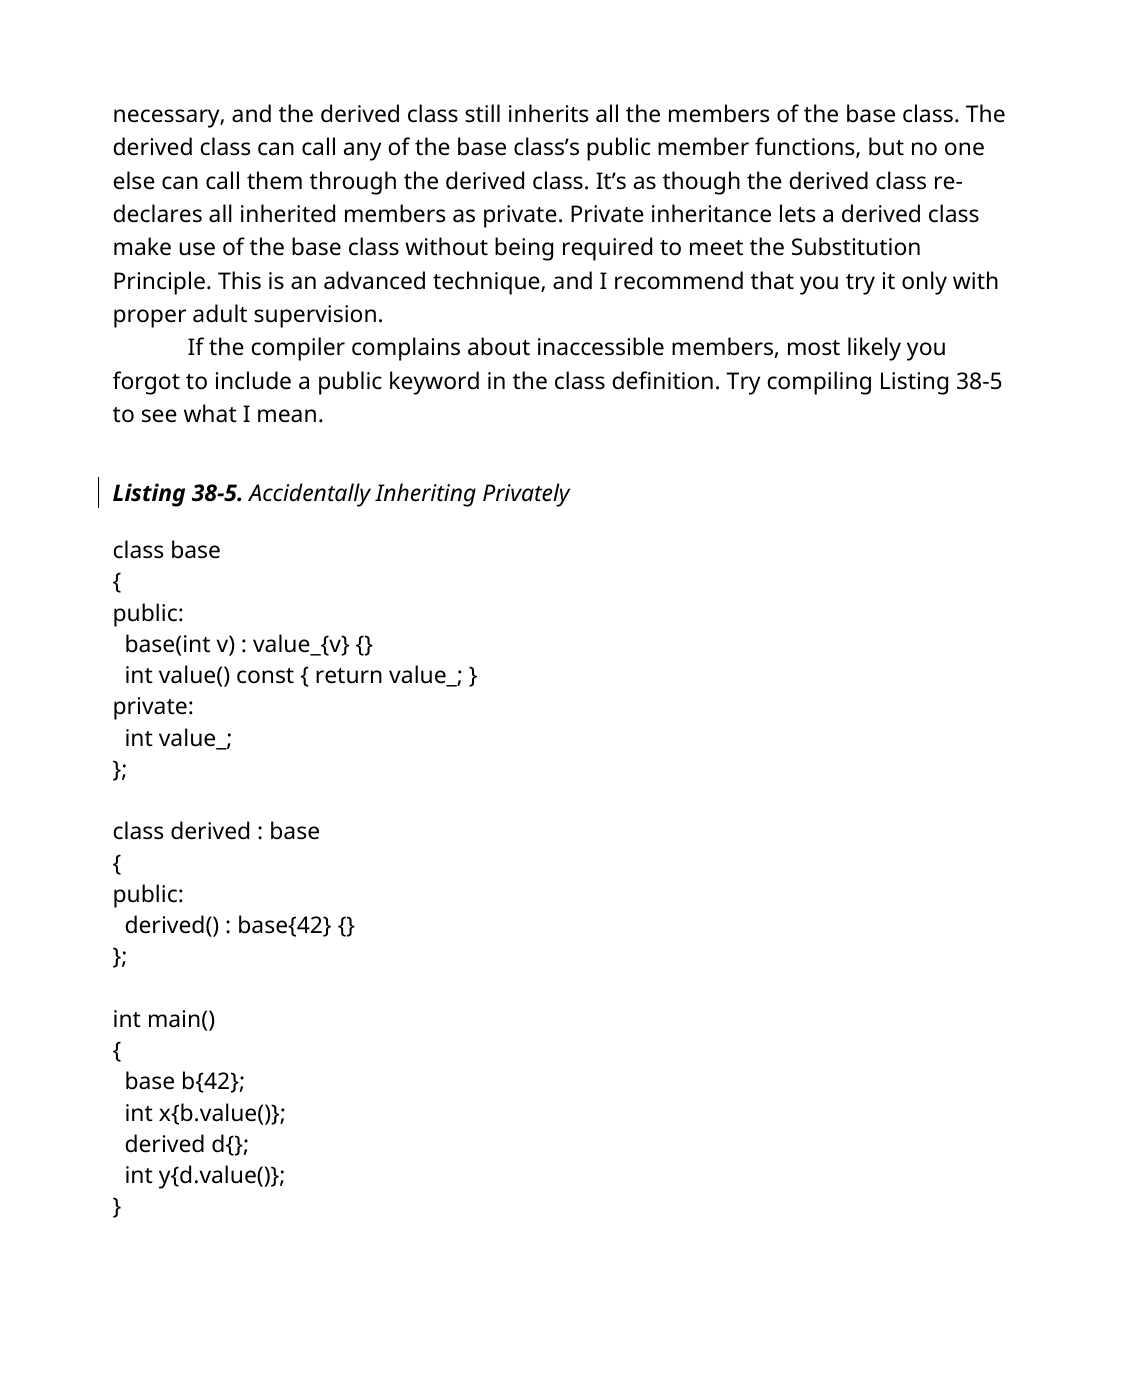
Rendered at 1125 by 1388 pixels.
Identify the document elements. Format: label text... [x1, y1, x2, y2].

text derived() : base{42} {} [112, 909, 1012, 940]
text }; [112, 940, 1012, 971]
text int value() const { return value_; } [112, 659, 1012, 690]
text class base [112, 534, 1012, 565]
text } [112, 1190, 1012, 1221]
text int x{b.value()}; [112, 1096, 1012, 1128]
text public: [112, 596, 1012, 628]
text public: [112, 878, 1012, 909]
text { [112, 565, 1012, 596]
text }; [112, 753, 1012, 784]
text necessary, and the derived class still inherits all the members of the base class. The derived class can call any of the base class’s public member functions, but no one else can call them through the derived class. It’s as though the derived class re-declares all inherited members as private. Private inheritance lets a derived class make use of the base class without being required to meet the Substitution Principle. This is an advanced technique, and I recommend that you try it only with proper adult supervision. [112, 96, 1012, 329]
text Listing 38-5. Accidentally Inheriting Privately [112, 477, 1012, 508]
text { [112, 846, 1012, 878]
text base(int v) : value_{v} {} [112, 628, 1012, 659]
text { [112, 1034, 1012, 1065]
text derived d{}; [112, 1128, 1012, 1159]
text private: [112, 690, 1012, 721]
text base b{42}; [112, 1065, 1012, 1096]
text class derived : base [112, 815, 1012, 846]
text int main() [112, 1003, 1012, 1034]
text int value_; [112, 721, 1012, 753]
text int y{d.value()}; [112, 1159, 1012, 1190]
text If the compiler complains about inaccessible members, most likely you forgot to include a public keyword in the class definition. Try compiling Listing 38-5 to see what I mean. [112, 329, 1012, 429]
